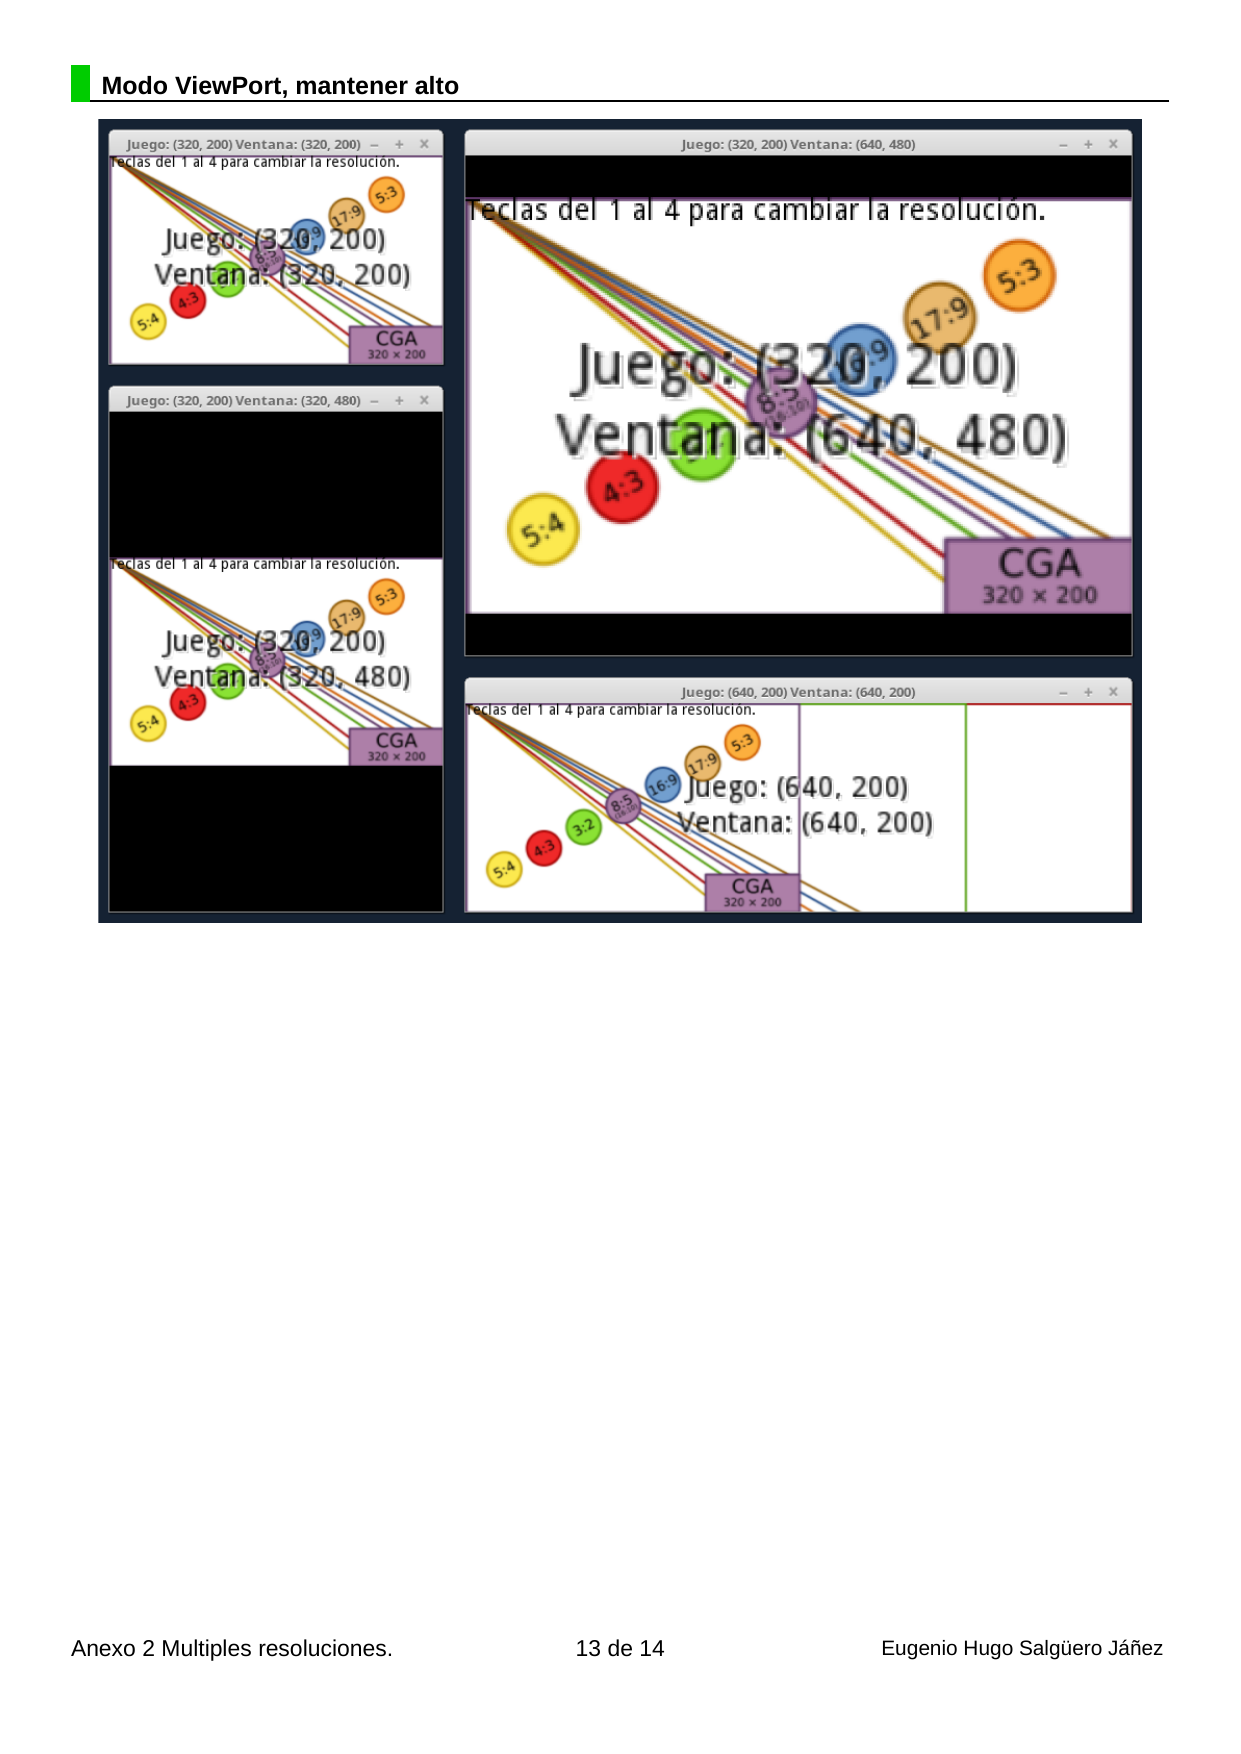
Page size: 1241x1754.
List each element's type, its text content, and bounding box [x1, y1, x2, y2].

subtitle Modo ViewPort, mantener alto [90, 65, 1169, 100]
picture [98, 119, 1142, 923]
